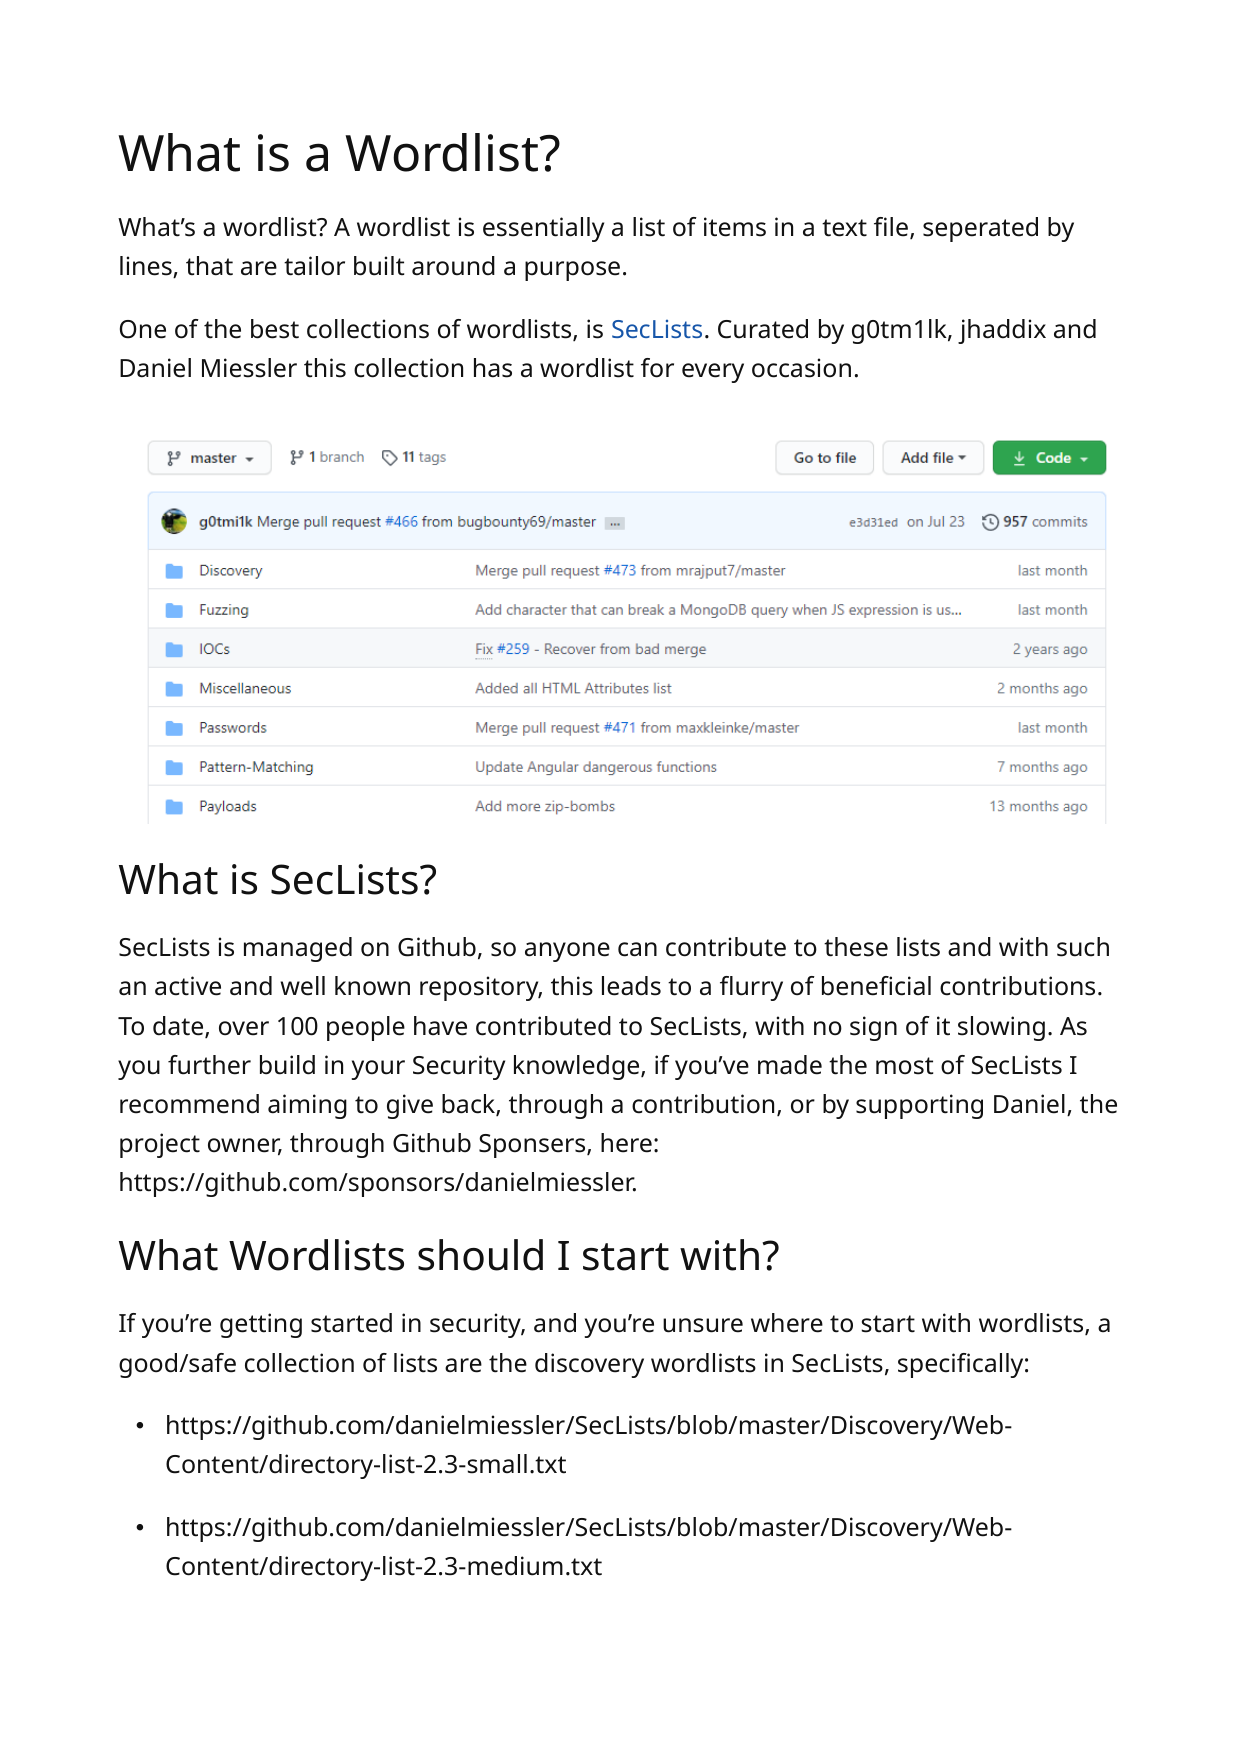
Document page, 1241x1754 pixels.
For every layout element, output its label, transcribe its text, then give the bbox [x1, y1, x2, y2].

text SecLists is managed on Github, so anyone can contribute to these lists and with such an active and well known repository, this leads to a flurry of beneficial contributions. To date, over 100 people have contributed to SecLists, with no sign of it slowing. As you further build in your Security knowledge, if you’ve made the most of SecLists I recommend aiming to give back, through a contribution, or by supporting Daniel, the project owner, through Github Sponsers, here: https://github.com/sponsors/danielmiessler. [118, 930, 1122, 1199]
subtitle What is SecLists? [118, 851, 1122, 906]
list https://github.com/danielmiessler/SecLists/blob/master/Discovery/Web-Content/directory-list-2.3-medium.txt [136, 1510, 1122, 1583]
subtitle What Wordlists should I start with? [118, 1227, 1122, 1283]
text If you’re getting started in security, and you’re unsure where to start with wordlists, a good/safe collection of lists are the discovery wordlists in SecLists, specifically: [118, 1306, 1122, 1379]
subtitle What is a Wordlist? [118, 118, 1122, 186]
list https://github.com/danielmiessler/SecLists/blob/master/Discovery/Web-Content/directory-list-2.3-small.txt [136, 1408, 1122, 1481]
text What’s a wordlist? A wordlist is essentially a list of items in a text file, seperated by lines, that are tailor built around a purpose. [118, 210, 1122, 283]
text One of the best collections of wordlists, is SecLists. Curated by g0tm1lk, jhaddix and Daniel Miessler this collection has a wordlist for every occasion. [118, 311, 1122, 385]
picture [118, 413, 1118, 824]
